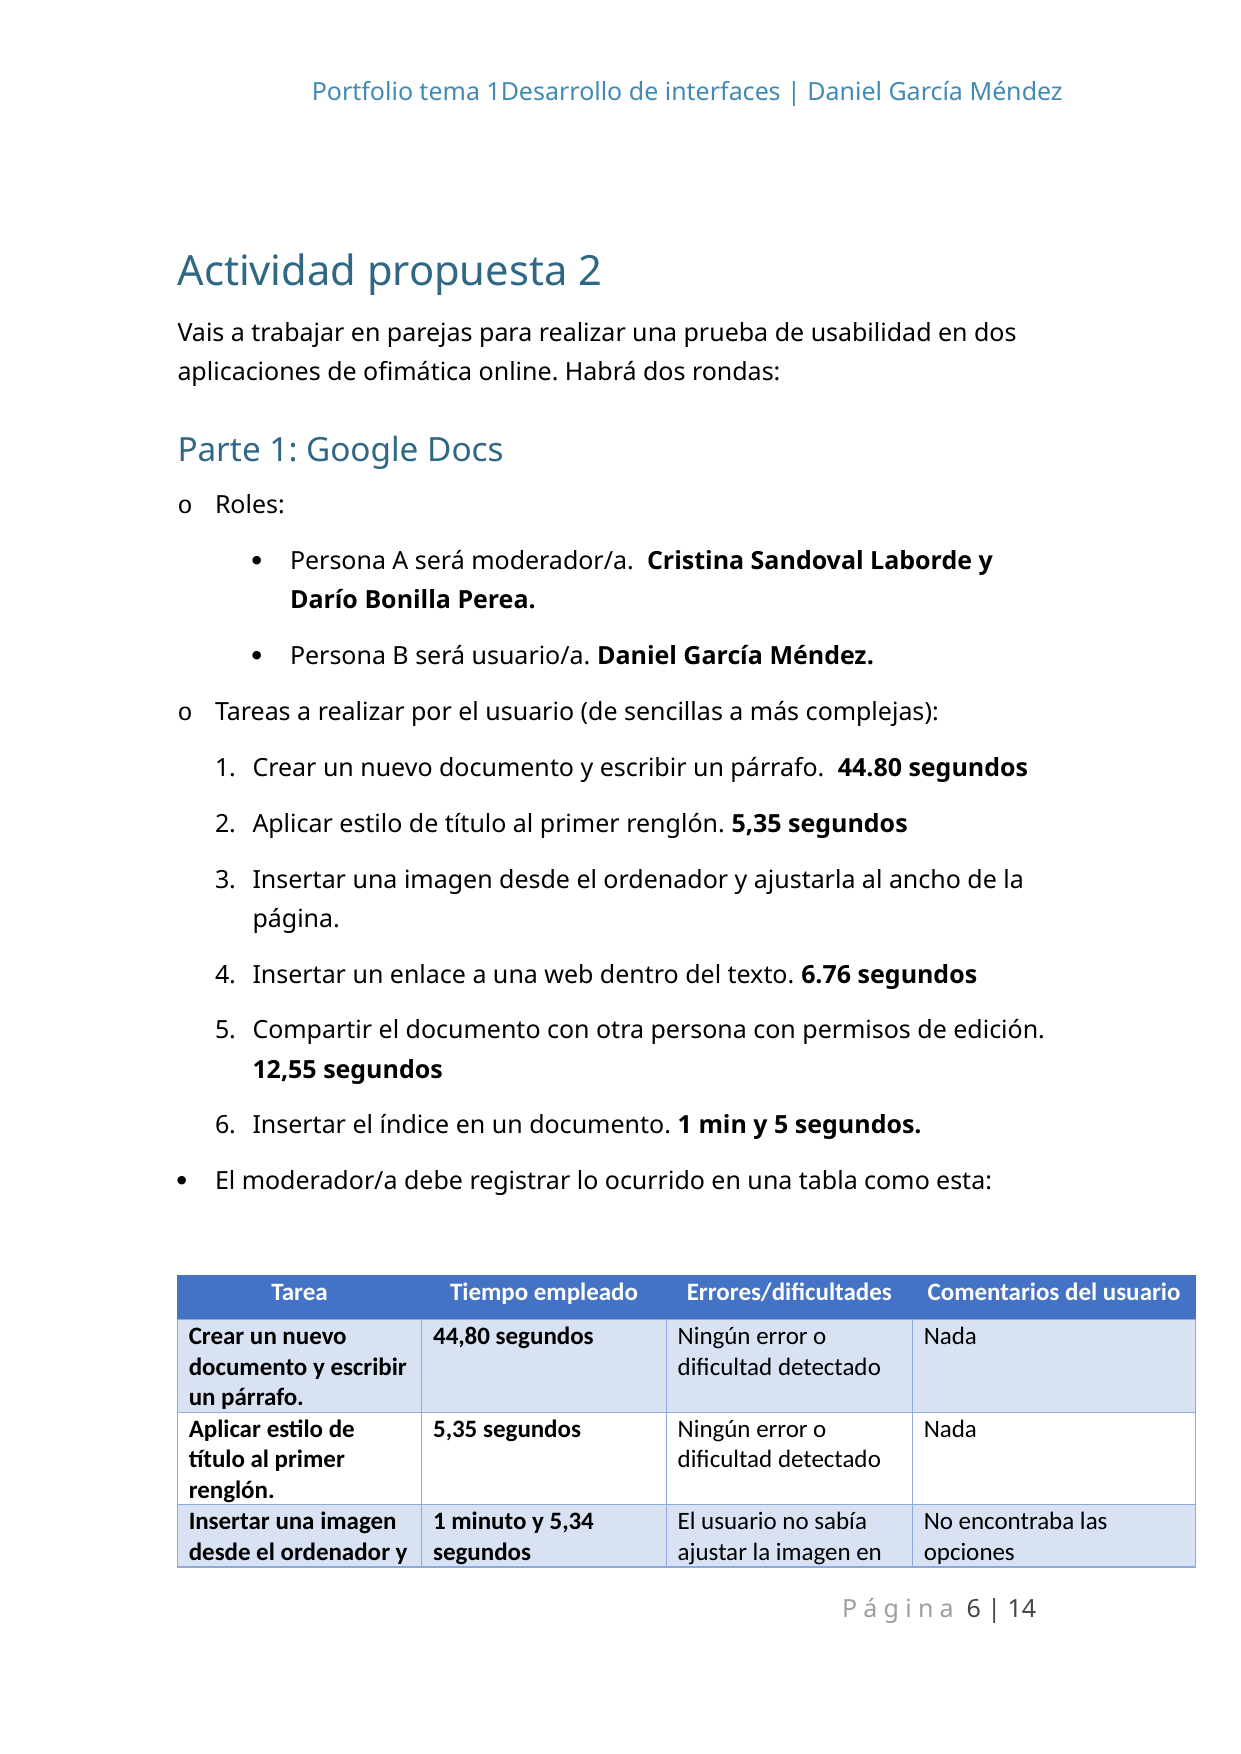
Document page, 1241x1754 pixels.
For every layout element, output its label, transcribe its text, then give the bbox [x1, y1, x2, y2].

list Crear un nuevo documento y escribir un párrafo. 44.80 segundos [215, 749, 1063, 784]
table_header Tarea [178, 1276, 422, 1319]
table_cell 1 minuto y 5,34 segundos [422, 1505, 666, 1566]
table_cell 5,35 segundos [422, 1413, 666, 1504]
table_header Tiempo empleado [422, 1276, 666, 1319]
list Insertar una imagen desde el ordenador y ajustarla al ancho de la página. [215, 861, 1063, 934]
table_header Errores/dificultades [666, 1276, 912, 1319]
table_cell 44,80 segundos [422, 1320, 666, 1412]
list Persona B será usuario/a. Daniel García Méndez. [252, 638, 1063, 672]
subtitle Actividad propuesta 2 [177, 241, 1063, 298]
text Vais a trabajar en parejas para realizar una prueba de usabilidad en dos aplicaciones de ofimática online. Habrá dos rondas: [177, 314, 1063, 388]
table_cell Nada [913, 1320, 1195, 1412]
list El moderador/a debe registrar lo ocurrido en una tabla como esta: [177, 1163, 1063, 1197]
table_cell No encontraba las opciones [913, 1505, 1195, 1566]
table_cell Insertar una imagen desde el ordenador y [178, 1505, 421, 1566]
table_cell Ningún error o dificultad detectado [667, 1413, 912, 1504]
list Aplicar estilo de título al primer renglón. 5,35 segundos [215, 805, 1063, 839]
table_cell Nada [913, 1413, 1195, 1504]
subtitle Parte 1: Google Docs [177, 426, 1063, 472]
list Insertar el índice en un documento. 1 min y 5 segundos. [215, 1107, 1063, 1141]
table_cell El usuario no sabía ajustar la imagen en [667, 1505, 912, 1566]
list Tareas a realizar por el usuario (de sencillas a más complejas): [177, 693, 1063, 728]
list Roles: [177, 487, 1063, 521]
table_header Comentarios del usuario [912, 1276, 1195, 1319]
table_cell Crear un nuevo documento y escribir un párrafo. [178, 1320, 421, 1412]
table_cell Ningún error o dificultad detectado [667, 1320, 912, 1412]
list Compartir el documento con otra persona con permisos de edición. 12,55 segundos [215, 1012, 1063, 1085]
table_cell Aplicar estilo de título al primer renglón. [178, 1413, 421, 1504]
list Insertar un enlace a una web dentro del texto. 6.76 segundos [215, 956, 1063, 990]
list Persona A será moderador/a. Cristina Sandoval Laborde y Darío Bonilla Perea. [252, 543, 1063, 616]
